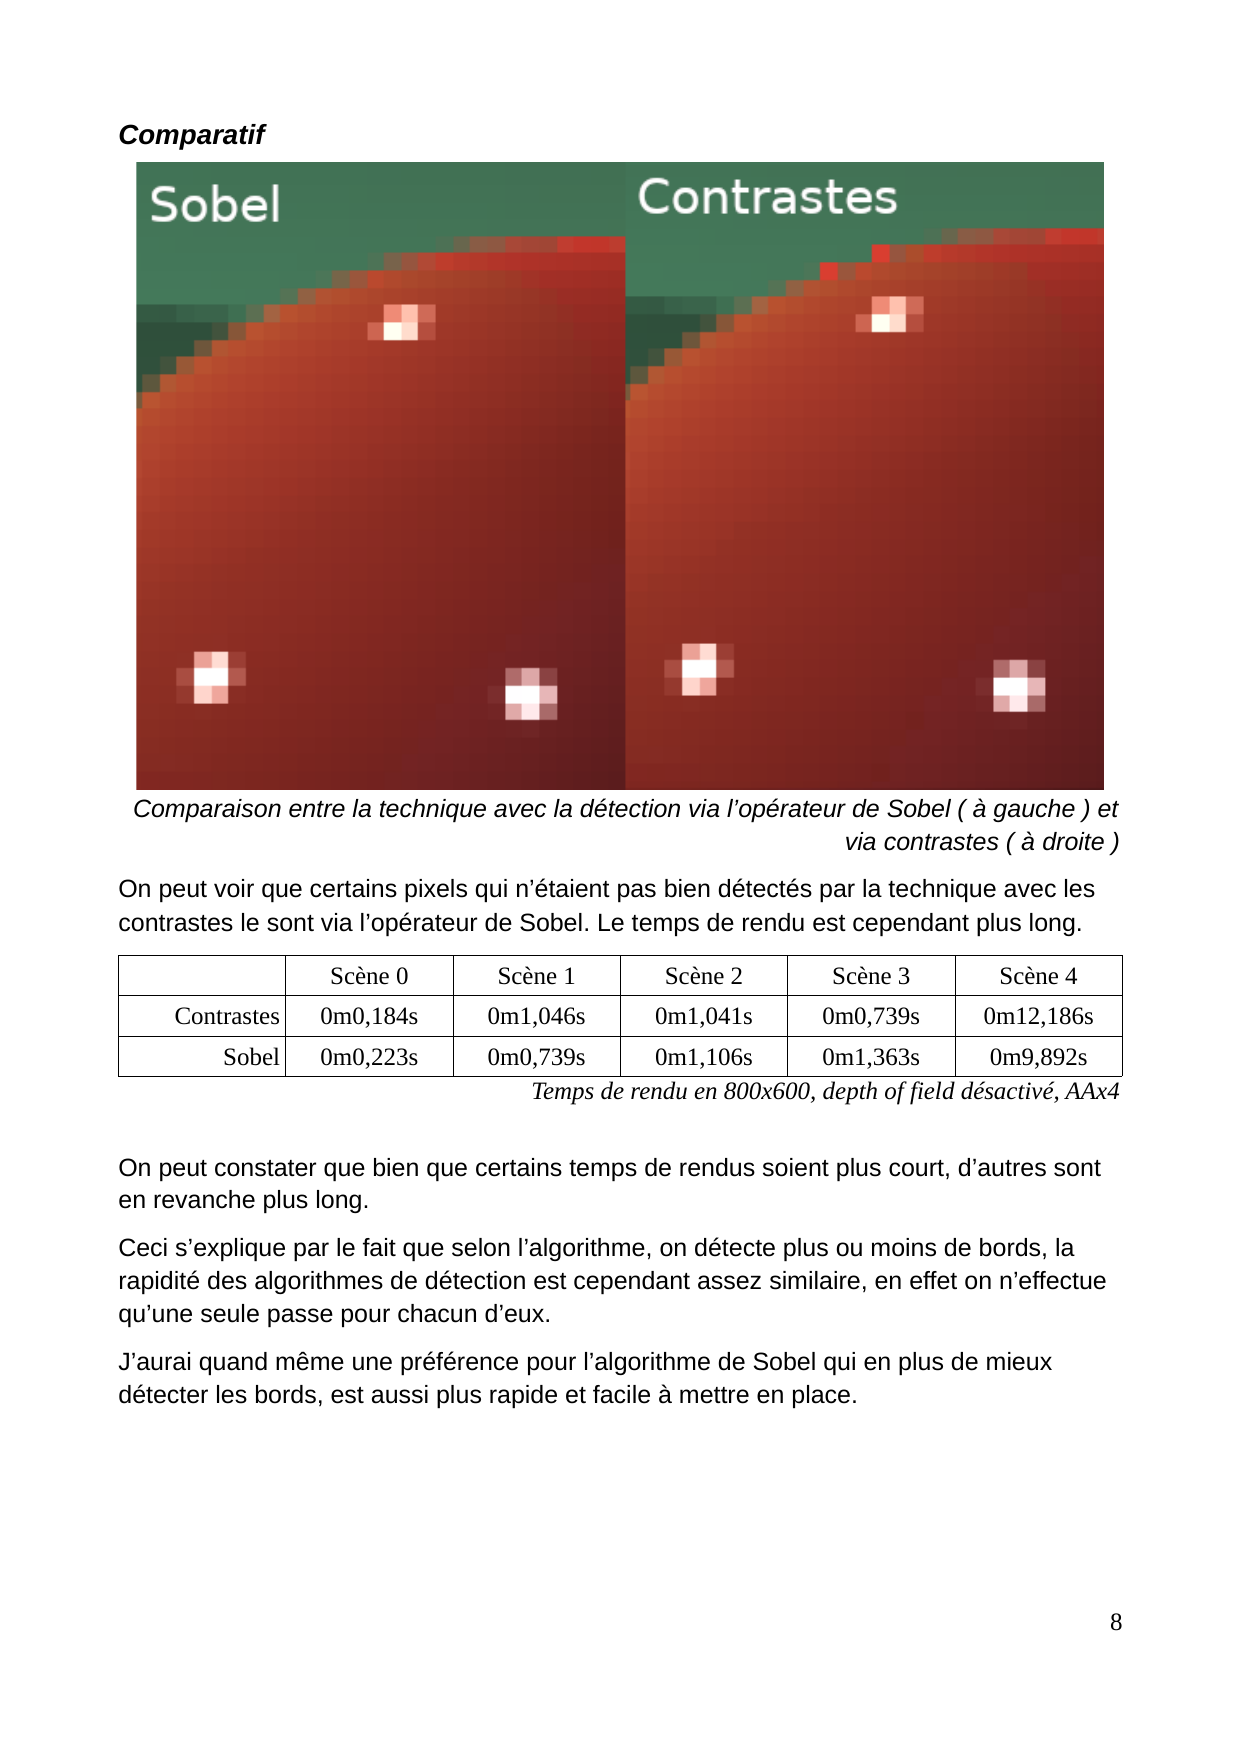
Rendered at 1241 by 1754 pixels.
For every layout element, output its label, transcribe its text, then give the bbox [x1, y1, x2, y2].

table_cell 0m1,106s [621, 1037, 787, 1076]
table_header Scène 2 [621, 956, 787, 995]
picture [136, 162, 1104, 790]
table_header Scène 4 [956, 956, 1122, 995]
table_cell 0m1,041s [621, 996, 787, 1036]
table_cell 0m0,739s [454, 1037, 620, 1076]
table_cell 0m12,186s [956, 996, 1122, 1036]
text J’aurai quand même une préférence pour l’algorithme de Sobel qui en plus de mieux détecter les bords, est aussi plus rapide et facile à mettre en place. [118, 1347, 1122, 1408]
table_cell Contrastes [119, 996, 285, 1036]
table_header Scène 3 [788, 956, 955, 995]
subtitle Comparatif [118, 118, 1122, 150]
table_header [119, 956, 285, 995]
table_cell 0m0,739s [788, 996, 955, 1036]
text On peut constater que bien que certains temps de rendus soient plus court, d’autres sont en revanche plus long. [118, 1152, 1122, 1214]
text On peut voir que certains pixels qui n’étaient pas bien détectés par la technique avec les contrastes le sont via l’opérateur de Sobel. Le temps de rendu est cependant plus long. [118, 874, 1122, 936]
table_cell 0m1,363s [788, 1037, 955, 1076]
text Temps de rendu en 800x600, depth of field désactivé, AAx4 [118, 1077, 1122, 1105]
text Comparaison entre la technique avec la détection via l’opérateur de Sobel ( à gauche ) et via contrastes ( à droite ) [118, 162, 1122, 856]
table_cell 0m0,223s [286, 1037, 453, 1076]
table_header Scène 1 [454, 956, 620, 995]
table_cell 0m0,184s [286, 996, 453, 1036]
table_header Scène 0 [286, 956, 453, 995]
table_cell Sobel [119, 1037, 285, 1076]
table_cell 0m9,892s [956, 1037, 1122, 1076]
text Ceci s’explique par le fait que selon l’algorithme, on détecte plus ou moins de bords, la rapidité des algorithmes de détection est cependant assez similaire, en effet on n’effectue qu’une seule passe pour chacun d’eux. [118, 1233, 1122, 1328]
table_cell 0m1,046s [454, 996, 620, 1036]
